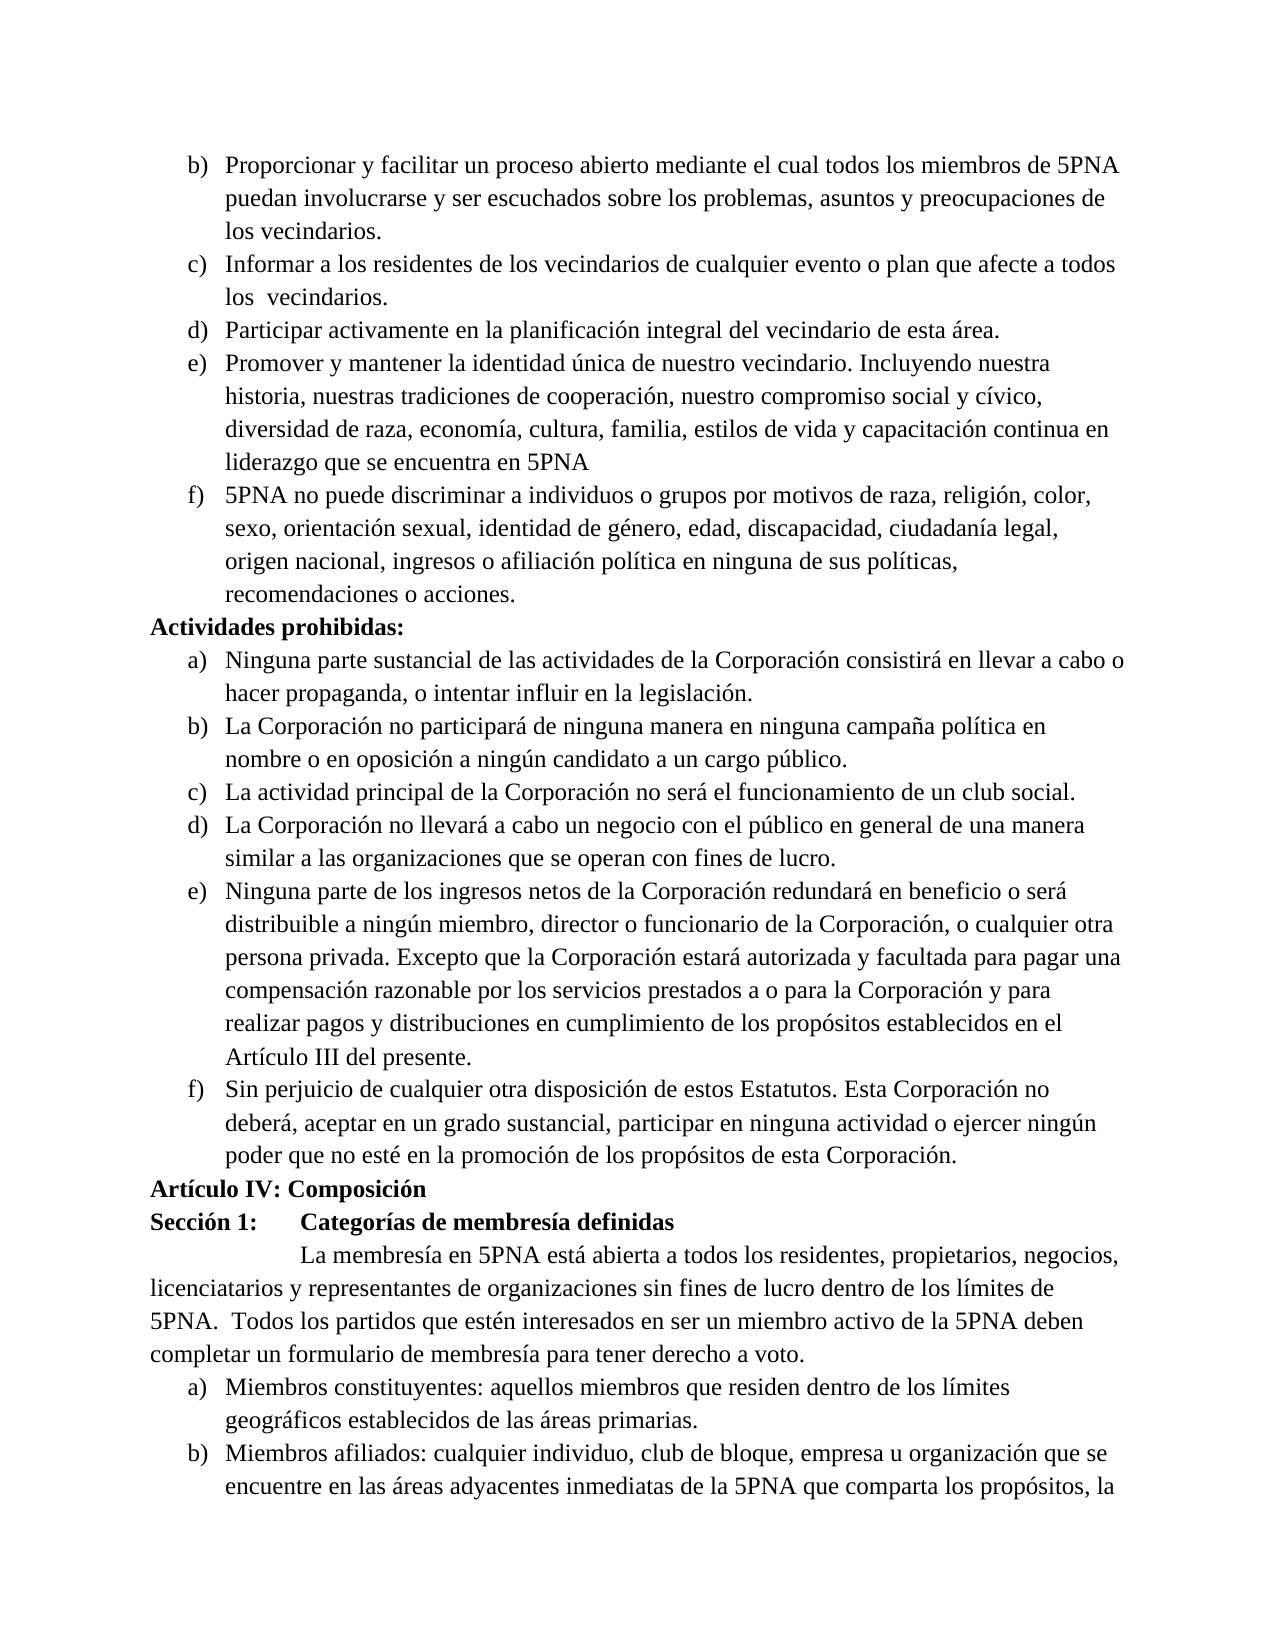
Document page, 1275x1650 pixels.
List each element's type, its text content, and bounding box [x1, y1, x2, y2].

list Ninguna parte de los ingresos netos de la Corporación redundará en beneficio o será distribuible a ningún miembro, director o funcionario de la Corporación, o cualquier otra persona privada. Excepto que la Corporación estará autorizada y facultada para pagar una compensación razonable por los servicios prestados a o para la Corporación y para realizar pagos y distribuciones en cumplimiento de los propósitos establecidos en el Artículo III del presente. [187, 876, 1125, 1070]
list Miembros afiliados: cualquier individuo, club de bloque, empresa u organización que se encuentre en las áreas adyacentes inmediatas de la 5PNA que comparta los propósitos, la [187, 1438, 1125, 1499]
text Artículo IV: Composición [150, 1174, 1125, 1202]
list Proporcionar y facilitar un proceso abierto mediante el cual todos los miembros de 5PNA puedan involucrarse y ser escuchados sobre los problemas, asuntos y preocupaciones de los vecindarios. [187, 150, 1125, 245]
list Promover y mantener la identidad única de nuestro vecindario. Incluyendo nuestra historia, nuestras tradiciones de cooperación, nuestro compromiso social y cívico, diversidad de raza, economía, cultura, familia, estilos de vida y capacitación continua en liderazgo que se encuentra en 5PNA [187, 348, 1125, 476]
text Actividades prohibidas: [150, 612, 1125, 641]
text licenciatarios y representantes de organizaciones sin fines de lucro dentro de los límites de 5PNA. Todos los partidos que estén interesados en ser un miembro activo de la 5PNA deben completar un formulario de membresía para tener derecho a voto. [150, 1273, 1125, 1367]
list Sin perjuicio de cualquier otra disposición de estos Estatutos. Esta Corporación no deberá, aceptar en un grado sustancial, participar en ninguna actividad o ejercer ningún poder que no esté en la promoción de los propósitos de esta Corporación. [187, 1074, 1125, 1169]
list Ninguna parte sustancial de las actividades de la Corporación consistirá en llevar a cabo o hacer propaganda, o intentar influir en la legislación. [187, 645, 1125, 707]
list La actividad principal de la Corporación no será el funcionamiento de un club social. [187, 777, 1125, 806]
list Miembros constituyentes: aquellos miembros que residen dentro de los límites geográficos establecidos de las áreas primarias. [187, 1372, 1125, 1433]
list Informar a los residentes de los vecindarios de cualquier evento o plan que afecte a todos los vecindarios. [187, 249, 1125, 311]
text Sección 1: Categorías de membresía definidas [150, 1207, 1125, 1235]
list La Corporación no llevará a cabo un negocio con el público en general de una manera similar a las organizaciones que se operan con fines de lucro. [187, 810, 1125, 872]
text La membresía en 5PNA está abierta a todos los residentes, propietarios, negocios, [150, 1240, 1125, 1268]
list Participar activamente en la planificación integral del vecindario de esta área. [187, 315, 1125, 344]
list 5PNA no puede discriminar a individuos o grupos por motivos de raza, religión, color, sexo, orientación sexual, identidad de género, edad, discapacidad, ciudadanía legal, origen nacional, ingresos o afiliación política en ninguna de sus políticas, recomendaciones o acciones. [187, 480, 1125, 608]
list La Corporación no participará de ninguna manera en ninguna campaña política en nombre o en oposición a ningún candidato a un cargo público. [187, 711, 1125, 773]
